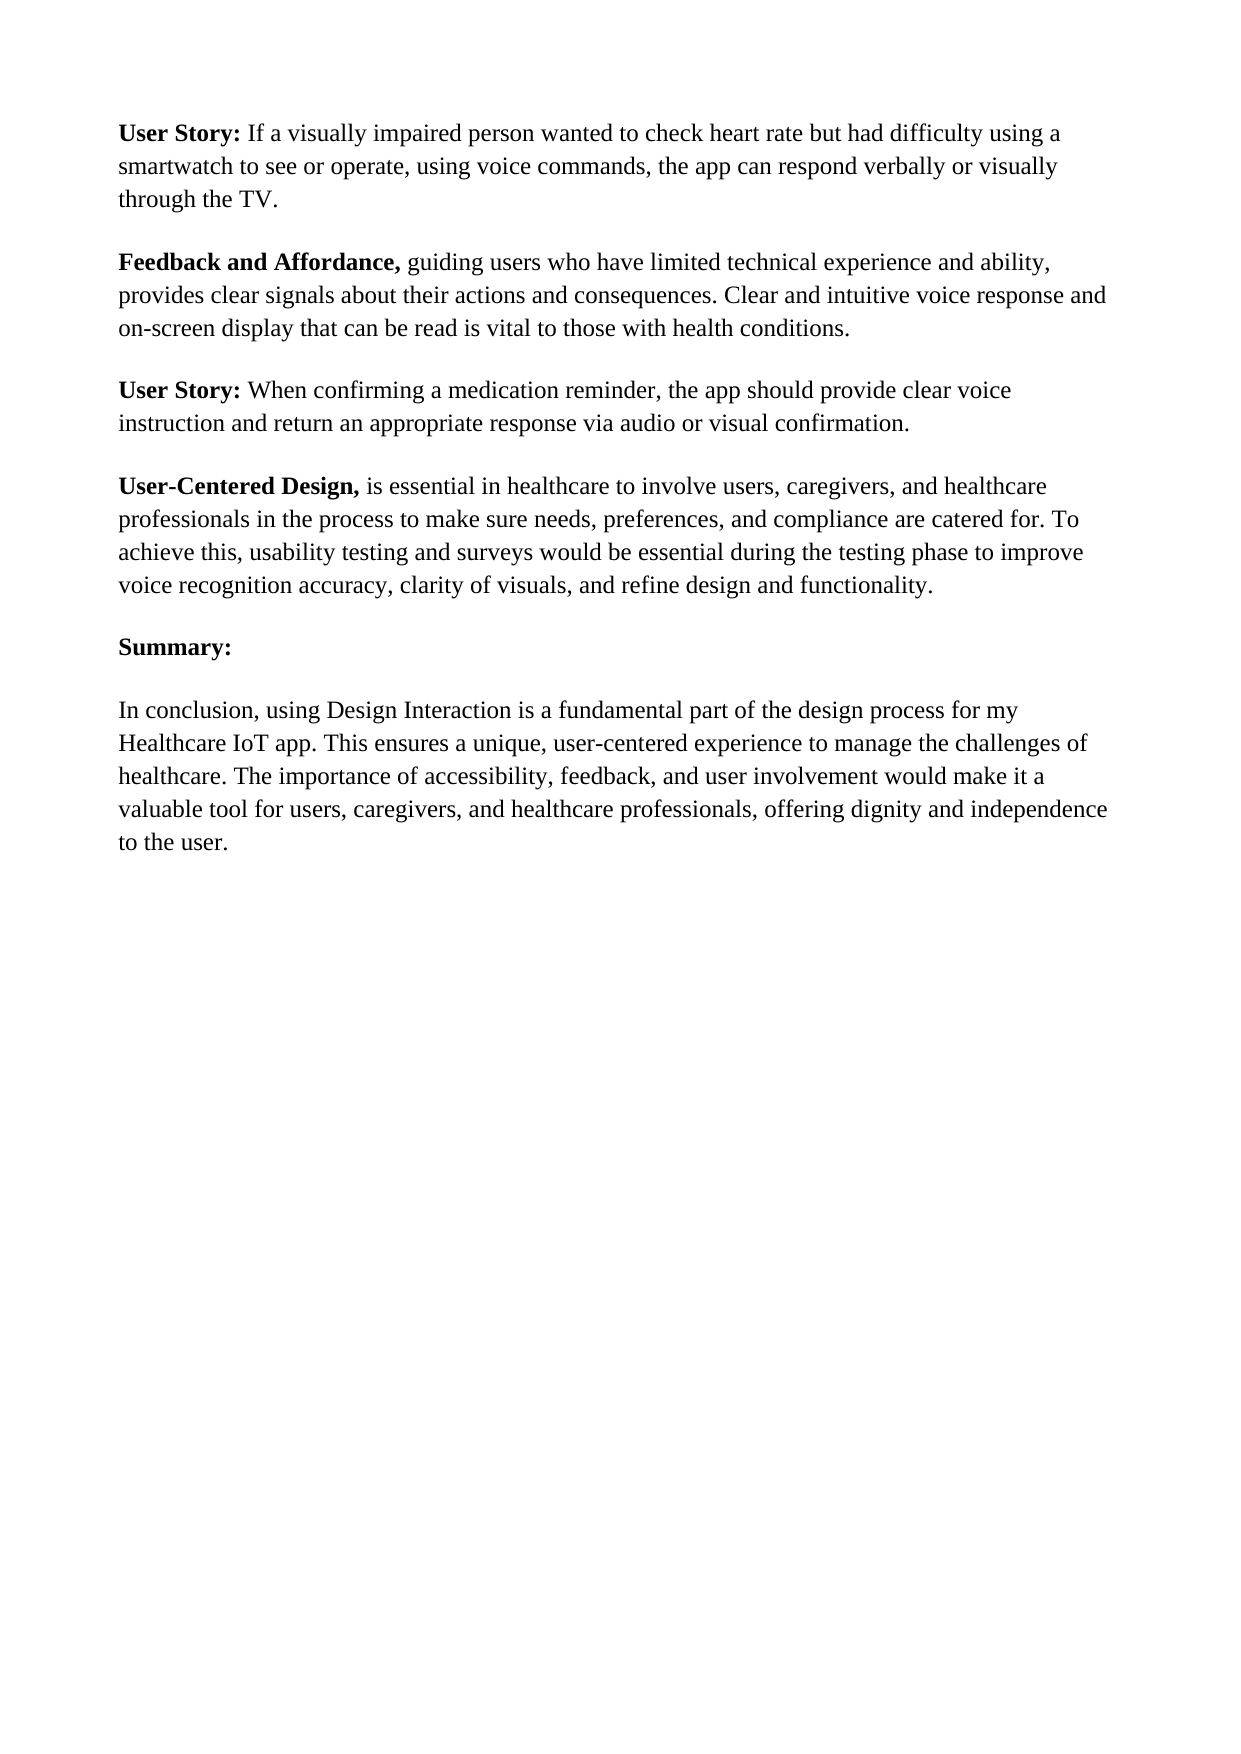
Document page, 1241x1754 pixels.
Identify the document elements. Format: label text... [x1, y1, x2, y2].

text User-Centered Design, is essential in healthcare to involve users, caregivers, and healthcare professionals in the process to make sure needs, preferences, and compliance are catered for. To achieve this, usability testing and surveys would be essential during the testing phase to improve voice recognition accuracy, clarity of visuals, and refine design and functionality. [118, 471, 1122, 598]
text Summary: [118, 632, 1122, 661]
text User Story: If a visually impaired person wanted to check heart rate but had difficulty using a smartwatch to see or operate, using voice commands, the app can respond verbally or visually through the TV. [118, 118, 1122, 213]
text User Story: When confirming a medication reminder, the app should provide clear voice instruction and return an appropriate response via audio or visual confirmation. [118, 375, 1122, 437]
text Feedback and Affordance, guiding users who have limited technical experience and ability, provides clear signals about their actions and consequences. Clear and intuitive voice response and on-screen display that can be read is vital to those with health conditions. [118, 247, 1122, 341]
text In conclusion, using Design Interaction is a fundamental part of the design process for my Healthcare IoT app. This ensures a unique, user-centered experience to manage the challenges of healthcare. The importance of accessibility, feedback, and user involvement would make it a valuable tool for users, caregivers, and healthcare professionals, offering dignity and independence to the user. [118, 695, 1122, 856]
